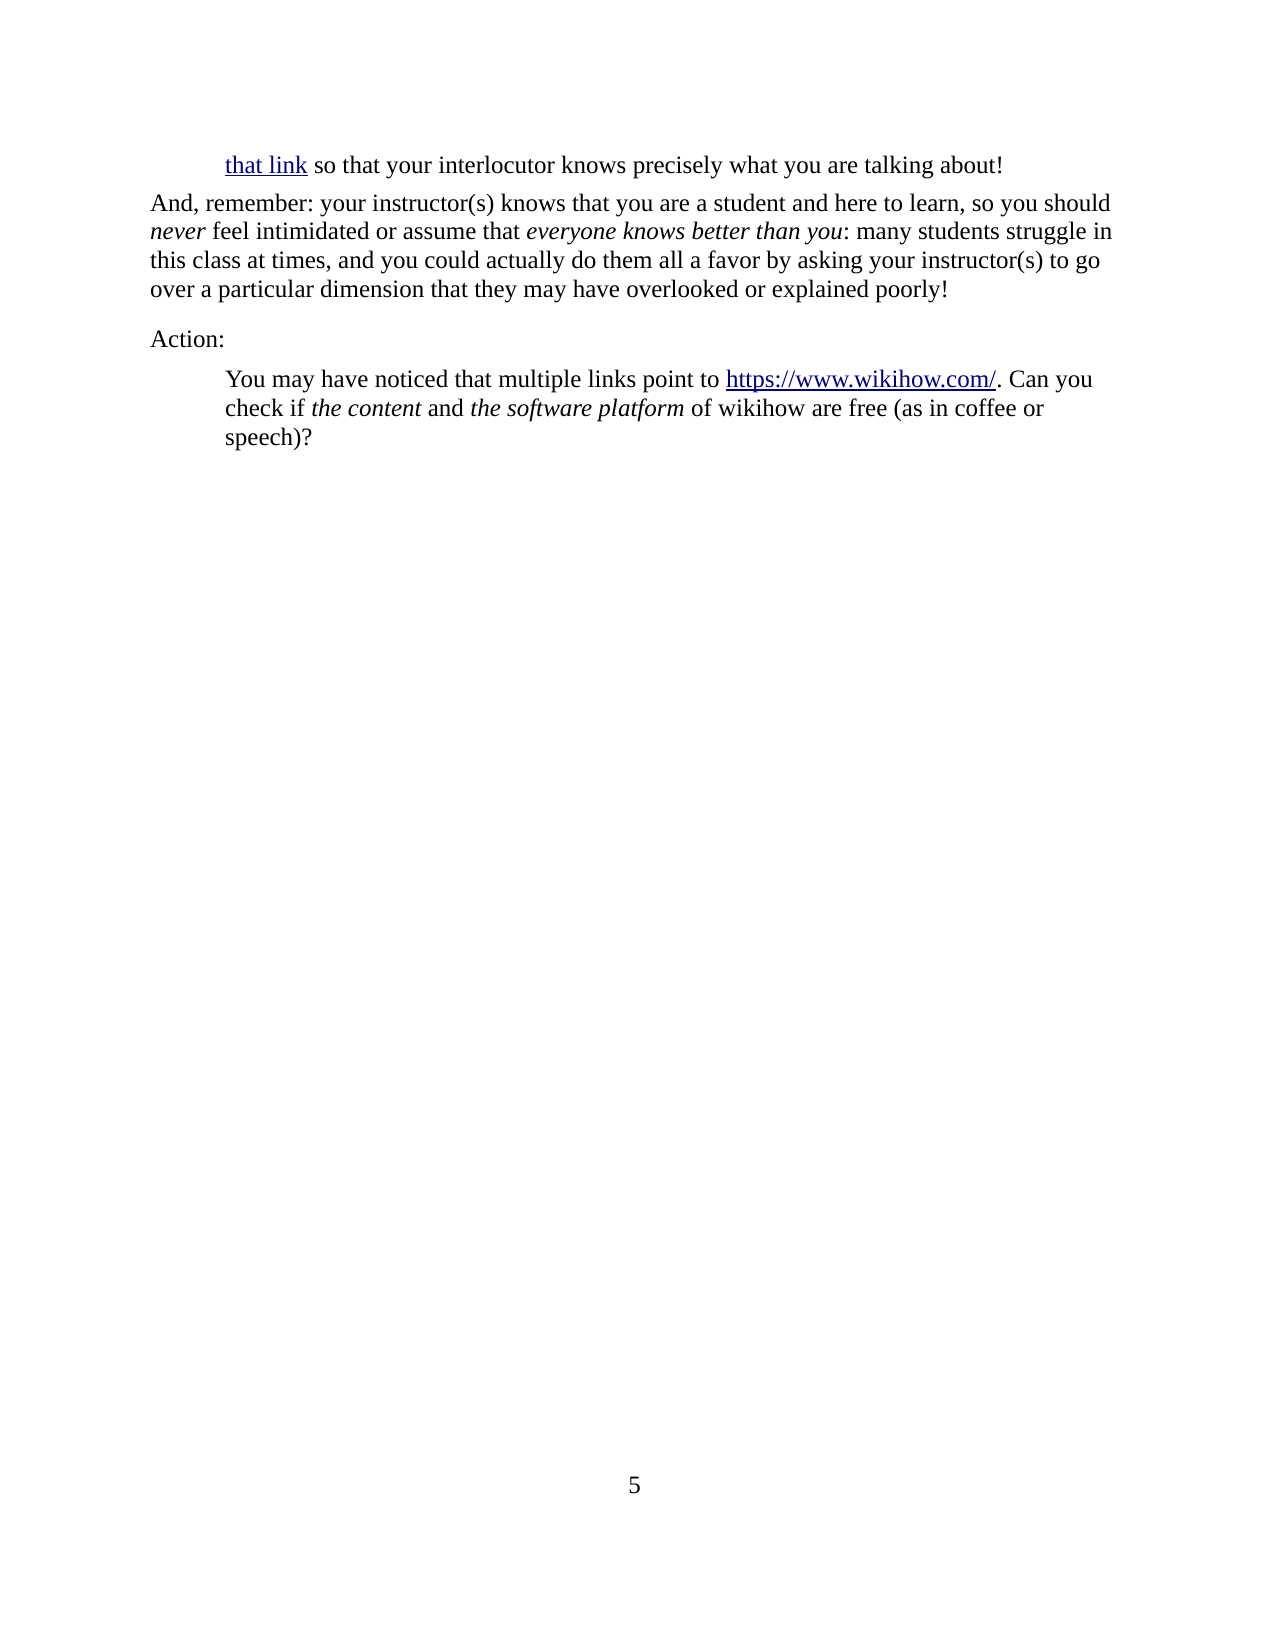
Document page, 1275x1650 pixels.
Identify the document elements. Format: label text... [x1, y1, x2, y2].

list that link so that your interlocutor knows precisely what you are talking about! [187, 150, 1125, 179]
text Action: [150, 324, 1125, 352]
text You may have noticed that multiple links point to https://www.wikihow.com/. Can you check if the content and the software platform of wikihow are free (as in coffee or speech)? [225, 364, 1125, 451]
text And, remember: your instructor(s) knows that you are a student and here to learn, so you should never feel intimidated or assume that everyone knows better than you: many students struggle in this class at times, and you could actually do them all a favor by asking your instructor(s) to go over a particular dimension that they may have overlooked or explained poorly! [150, 188, 1125, 303]
